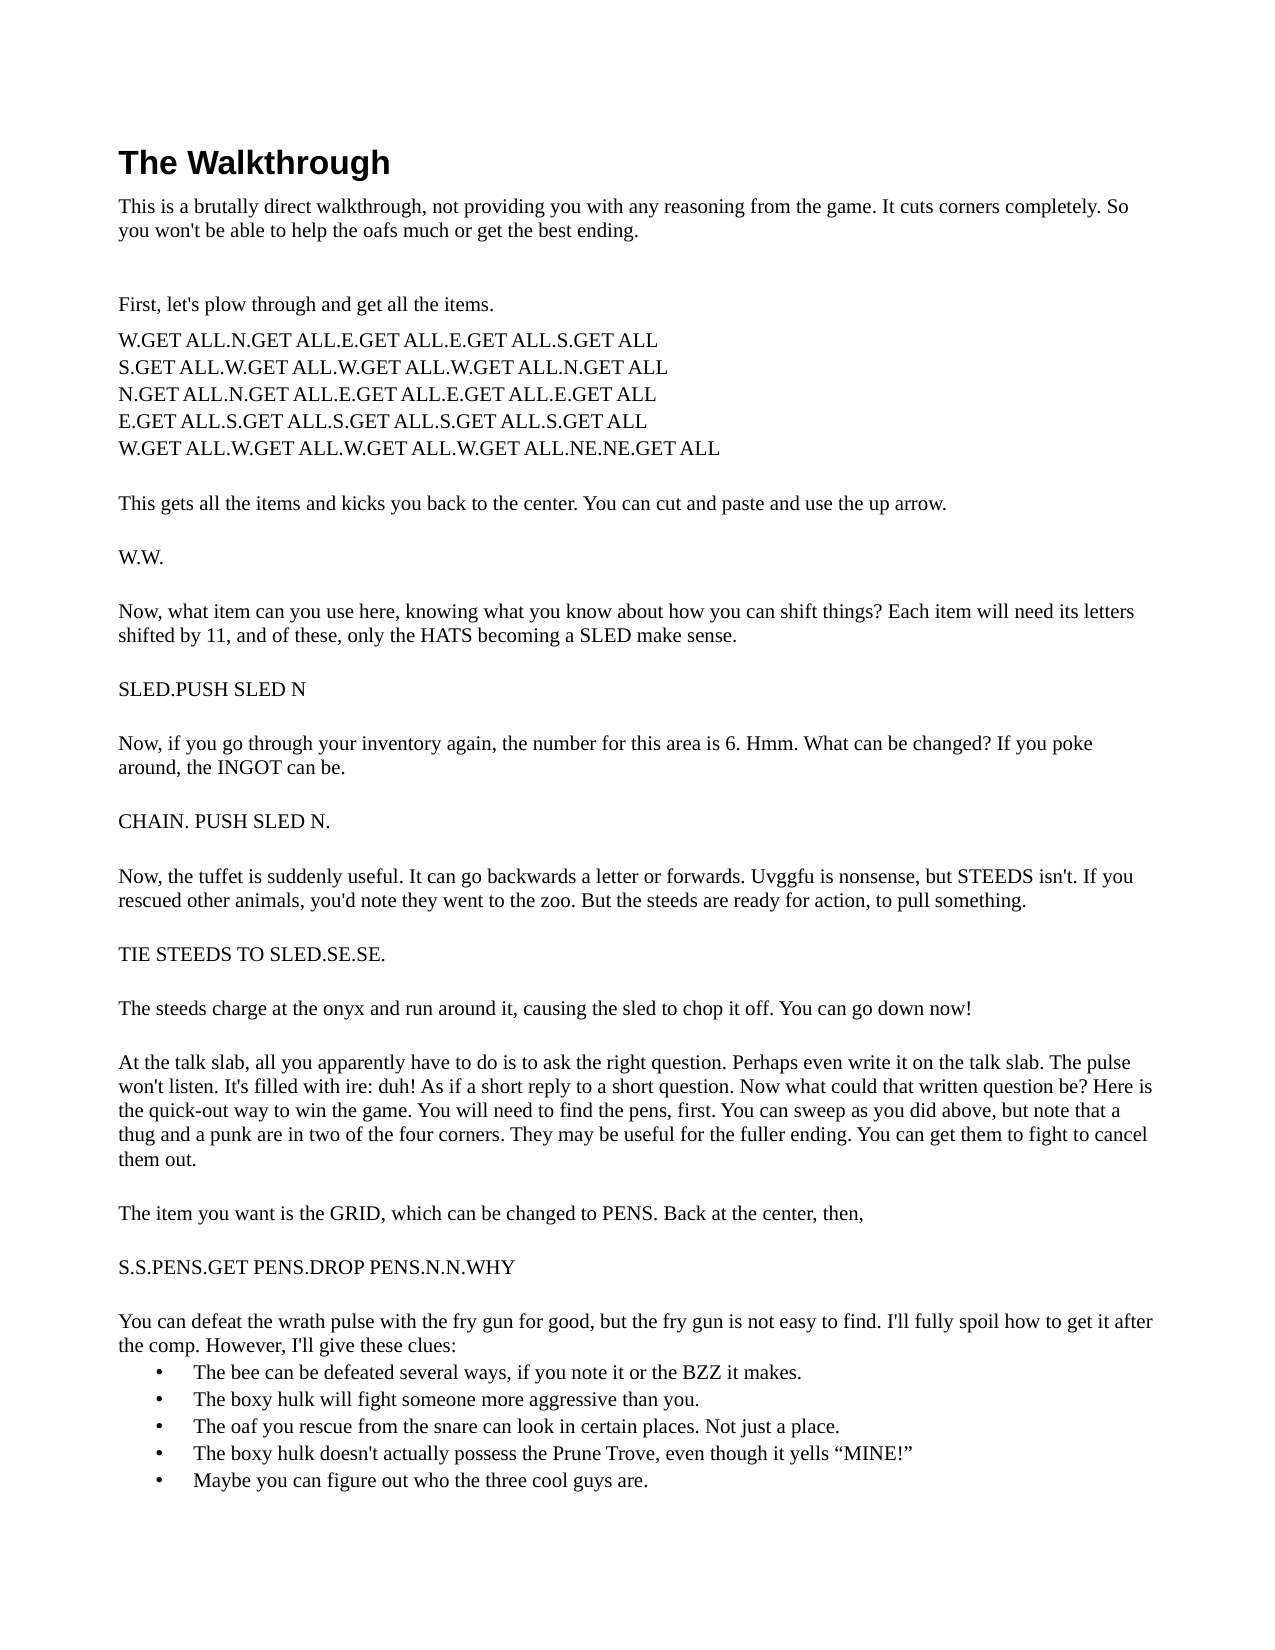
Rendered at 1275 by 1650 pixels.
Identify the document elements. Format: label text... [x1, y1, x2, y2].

text Now, if you go through your inventory again, the number for this area is 6. Hmm. What can be changed? If you poke around, the INGOT can be. [118, 731, 1157, 779]
list The oaf you rescue from the snare can look in certain places. Not just a place. [156, 1414, 1157, 1438]
text This gets all the items and kicks you back to the center. You can cut and paste and use the up arrow. [118, 491, 1157, 514]
text N.GET ALL.N.GET ALL.E.GET ALL.E.GET ALL.E.GET ALL [118, 382, 1157, 406]
text S.S.PENS.GET PENS.DROP PENS.N.N.WHY [118, 1255, 1157, 1279]
subtitle The Walkthrough [118, 143, 1157, 182]
text The steeds charge at the onyx and run around it, causing the sled to chop it off. You can go down now! [118, 996, 1157, 1020]
list Maybe you can figure out who the three cool guys are. [156, 1468, 1157, 1492]
text You can defeat the wrath pulse with the fry gun for good, but the fry gun is not easy to find. I'll fully spoil how to get it after the comp. However, I'll give these clues: [118, 1309, 1157, 1357]
text W.GET ALL.N.GET ALL.E.GET ALL.E.GET ALL.S.GET ALL [118, 328, 1157, 352]
text At the talk slab, all you apparently have to do is to ask the right question. Perhaps even write it on the talk slab. The pulse won't listen. It's filled with ire: duh! As if a short reply to a short question. Now what could that written question be? Here is the quick-out way to win the game. You will need to find the pens, first. You can sweep as you did above, but note that a thug and a punk are in two of the four corners. They may be useful for the fuller ending. You can get them to fight to cancel them out. [118, 1050, 1157, 1171]
text W.GET ALL.W.GET ALL.W.GET ALL.W.GET ALL.NE.NE.GET ALL [118, 436, 1157, 460]
text CHAIN. PUSH SLED N. [118, 809, 1157, 833]
text SLED.PUSH SLED N [118, 677, 1157, 701]
text This is a brutally direct walkthrough, not providing you with any reasoning from the game. It cuts corners completely. So you won't be able to help the oafs much or get the best ending. [118, 194, 1157, 242]
list The bee can be defeated several ways, if you note it or the BZZ it makes. [156, 1360, 1157, 1384]
text TIE STEEDS TO SLED.SE.SE. [118, 942, 1157, 966]
list The boxy hulk doesn't actually possess the Prune Trove, even though it yells “MINE!” [156, 1441, 1157, 1465]
text S.GET ALL.W.GET ALL.W.GET ALL.W.GET ALL.N.GET ALL [118, 355, 1157, 379]
text E.GET ALL.S.GET ALL.S.GET ALL.S.GET ALL.S.GET ALL [118, 409, 1157, 433]
text Now, the tuffet is suddenly useful. It can go backwards a letter or forwards. Uvggfu is nonsense, but STEEDS isn't. If you rescued other animals, you'd note they went to the zoo. But the steeds are ready for action, to pull something. [118, 864, 1157, 912]
text W.W. [118, 545, 1157, 569]
text The item you want is the GRID, which can be changed to PENS. Back at the center, then, [118, 1201, 1157, 1225]
text First, let's plow through and get all the items. [118, 291, 1157, 316]
list The boxy hulk will fight someone more aggressive than you. [156, 1387, 1157, 1411]
text Now, what item can you use here, knowing what you know about how you can shift things? Each item will need its letters shifted by 11, and of these, only the HATS becoming a SLED make sense. [118, 599, 1157, 647]
